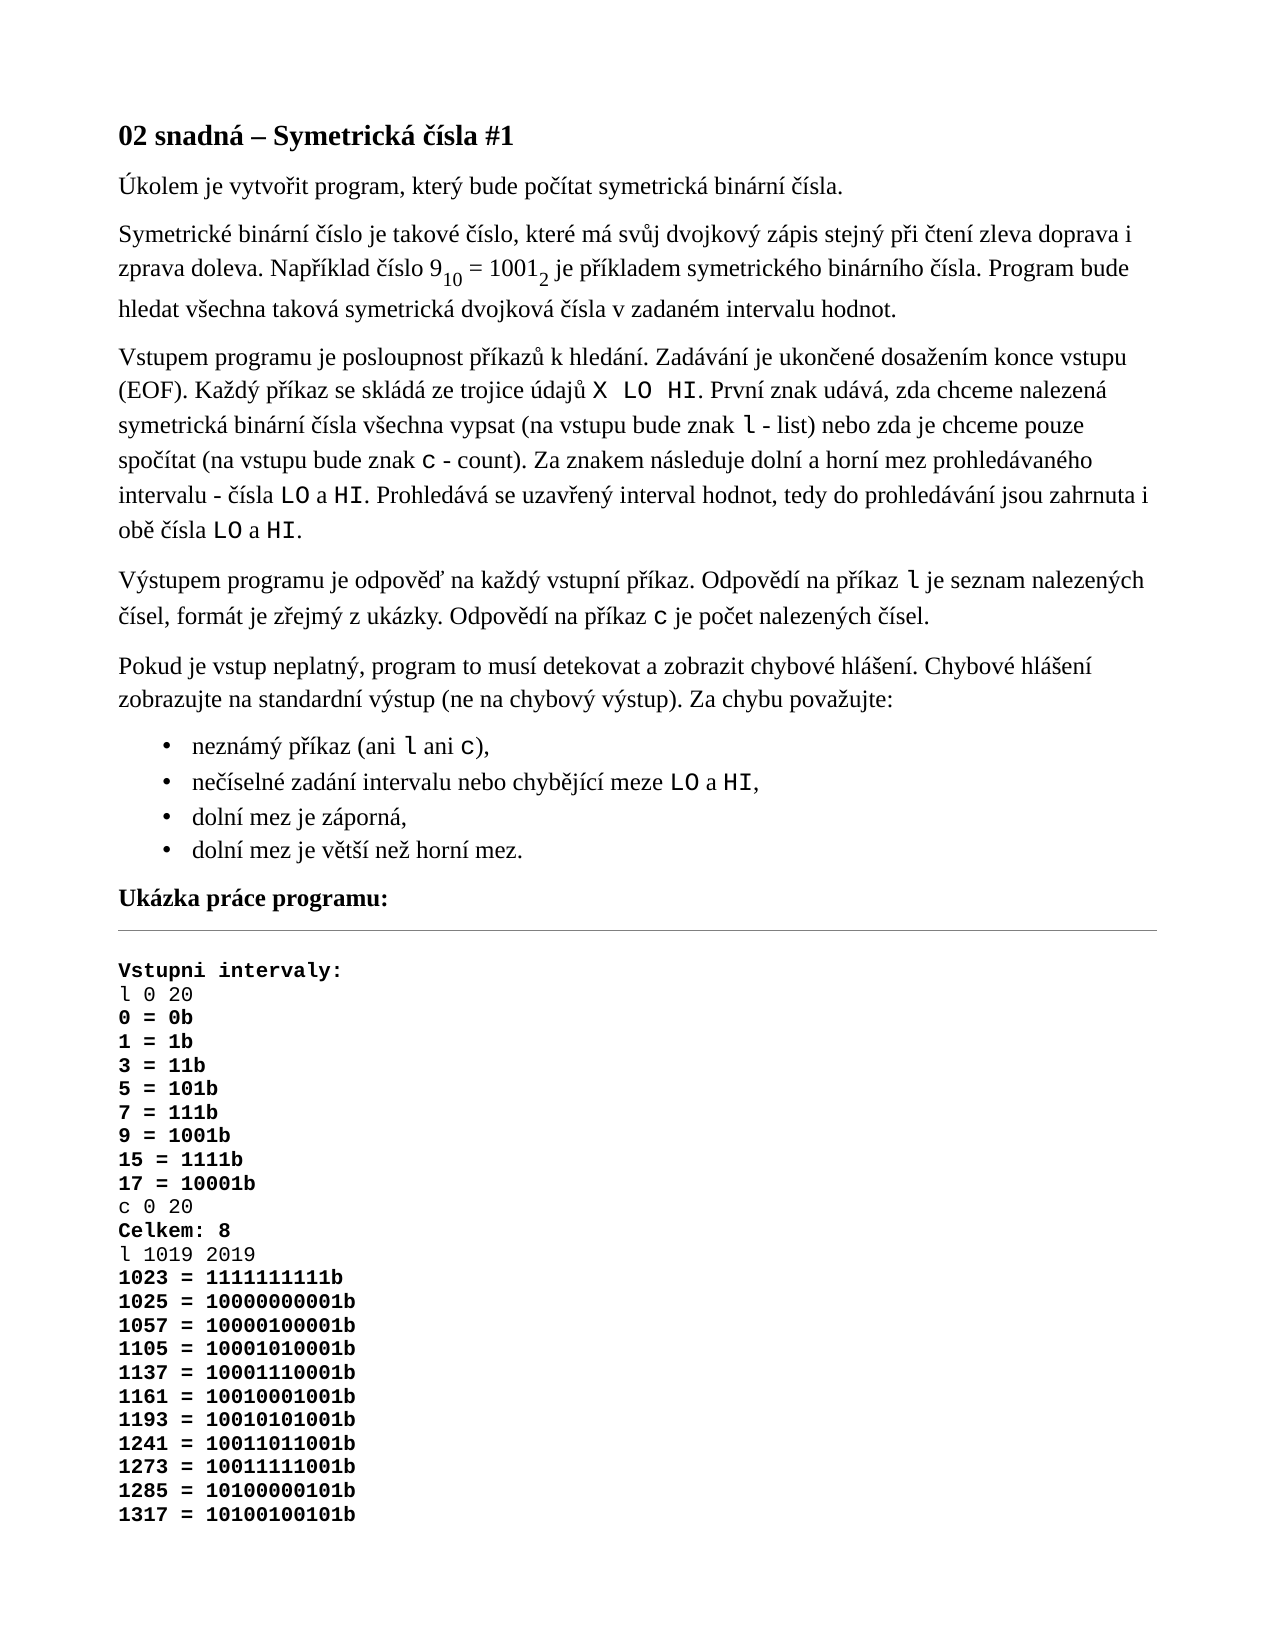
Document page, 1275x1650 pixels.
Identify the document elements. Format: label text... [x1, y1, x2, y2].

text 1317 = 10100100101b [118, 1504, 1157, 1527]
text 5 = 101b [118, 1078, 1157, 1102]
text 0 = 0b [118, 1007, 1157, 1031]
text Vstupem programu je posloupnost příkazů k hledání. Zadávání je ukončené dosažením konce vstupu (EOF). Každý příkaz se skládá ze trojice údajů X LO HI. První znak udává, zda chceme nalezená symetrická binární čísla všechna vypsat (na vstupu bude znak l - list) nebo zda je chceme pouze spočítat (na vstupu bude znak c - count). Za znakem následuje dolní a horní mez prohledávaného intervalu - čísla LO a HI. Prohledává se uzavřený interval hodnot, tedy do prohledávání jsou zahrnuta i obě čísla LO a HI. [118, 342, 1157, 546]
text 9 = 1001b [118, 1126, 1157, 1149]
text Ukázka práce programu: [118, 883, 1157, 912]
text 3 = 11b [118, 1054, 1157, 1078]
text 1 = 1b [118, 1031, 1157, 1054]
text Pokud je vstup neplatný, program to musí detekovat a zobrazit chybové hlášení. Chybové hlášení zobrazujte na standardní výstup (ne na chybový výstup). Za chybu považujte: [118, 651, 1157, 712]
text l 1019 2019 [118, 1244, 1157, 1267]
text Symetrické binární číslo je takové číslo, které má svůj dvojkový zápis stejný při čtení zleva doprava i zprava doleva. Například číslo 910 = 10012 je příkladem symetrického binárního čísla. Program bude hledat všechna taková symetrická dvojková čísla v zadaném intervalu hodnot. [118, 219, 1157, 323]
text 02 snadná – Symetrická čísla #1 [118, 118, 1157, 152]
text 1105 = 10001010001b [118, 1338, 1157, 1362]
text 17 = 10001b [118, 1173, 1157, 1196]
text Výstupem programu je odpověď na každý vstupní příkaz. Odpovědí na příkaz l je seznam nalezených čísel, formát je zřejmý z ukázky. Odpovědí na příkaz c je počet nalezených čísel. [118, 566, 1157, 632]
text Vstupni intervaly: [118, 960, 1157, 984]
list neznámý příkaz (ani l ani c), [162, 731, 1157, 762]
text 7 = 111b [118, 1102, 1157, 1126]
text 1193 = 10010101001b [118, 1409, 1157, 1433]
text 15 = 1111b [118, 1149, 1157, 1173]
text 1137 = 10001110001b [118, 1362, 1157, 1386]
text 1285 = 10100000101b [118, 1480, 1157, 1504]
text 1057 = 10000100001b [118, 1315, 1157, 1338]
text 1023 = 1111111111b [118, 1267, 1157, 1291]
list dolní mez je záporná, [162, 802, 1157, 831]
text 1161 = 10010001001b [118, 1386, 1157, 1409]
text 1241 = 10011011001b [118, 1433, 1157, 1457]
text Celkem: 8 [118, 1220, 1157, 1244]
text 1025 = 10000000001b [118, 1291, 1157, 1315]
text l 0 20 [118, 984, 1157, 1007]
text Úkolem je vytvořit program, který bude počítat symetrická binární čísla. [118, 171, 1157, 200]
list nečíselné zadání intervalu nebo chybějící meze LO a HI, [162, 767, 1157, 798]
text c 0 20 [118, 1196, 1157, 1220]
text 1273 = 10011111001b [118, 1457, 1157, 1480]
list dolní mez je větší než horní mez. [162, 835, 1157, 864]
